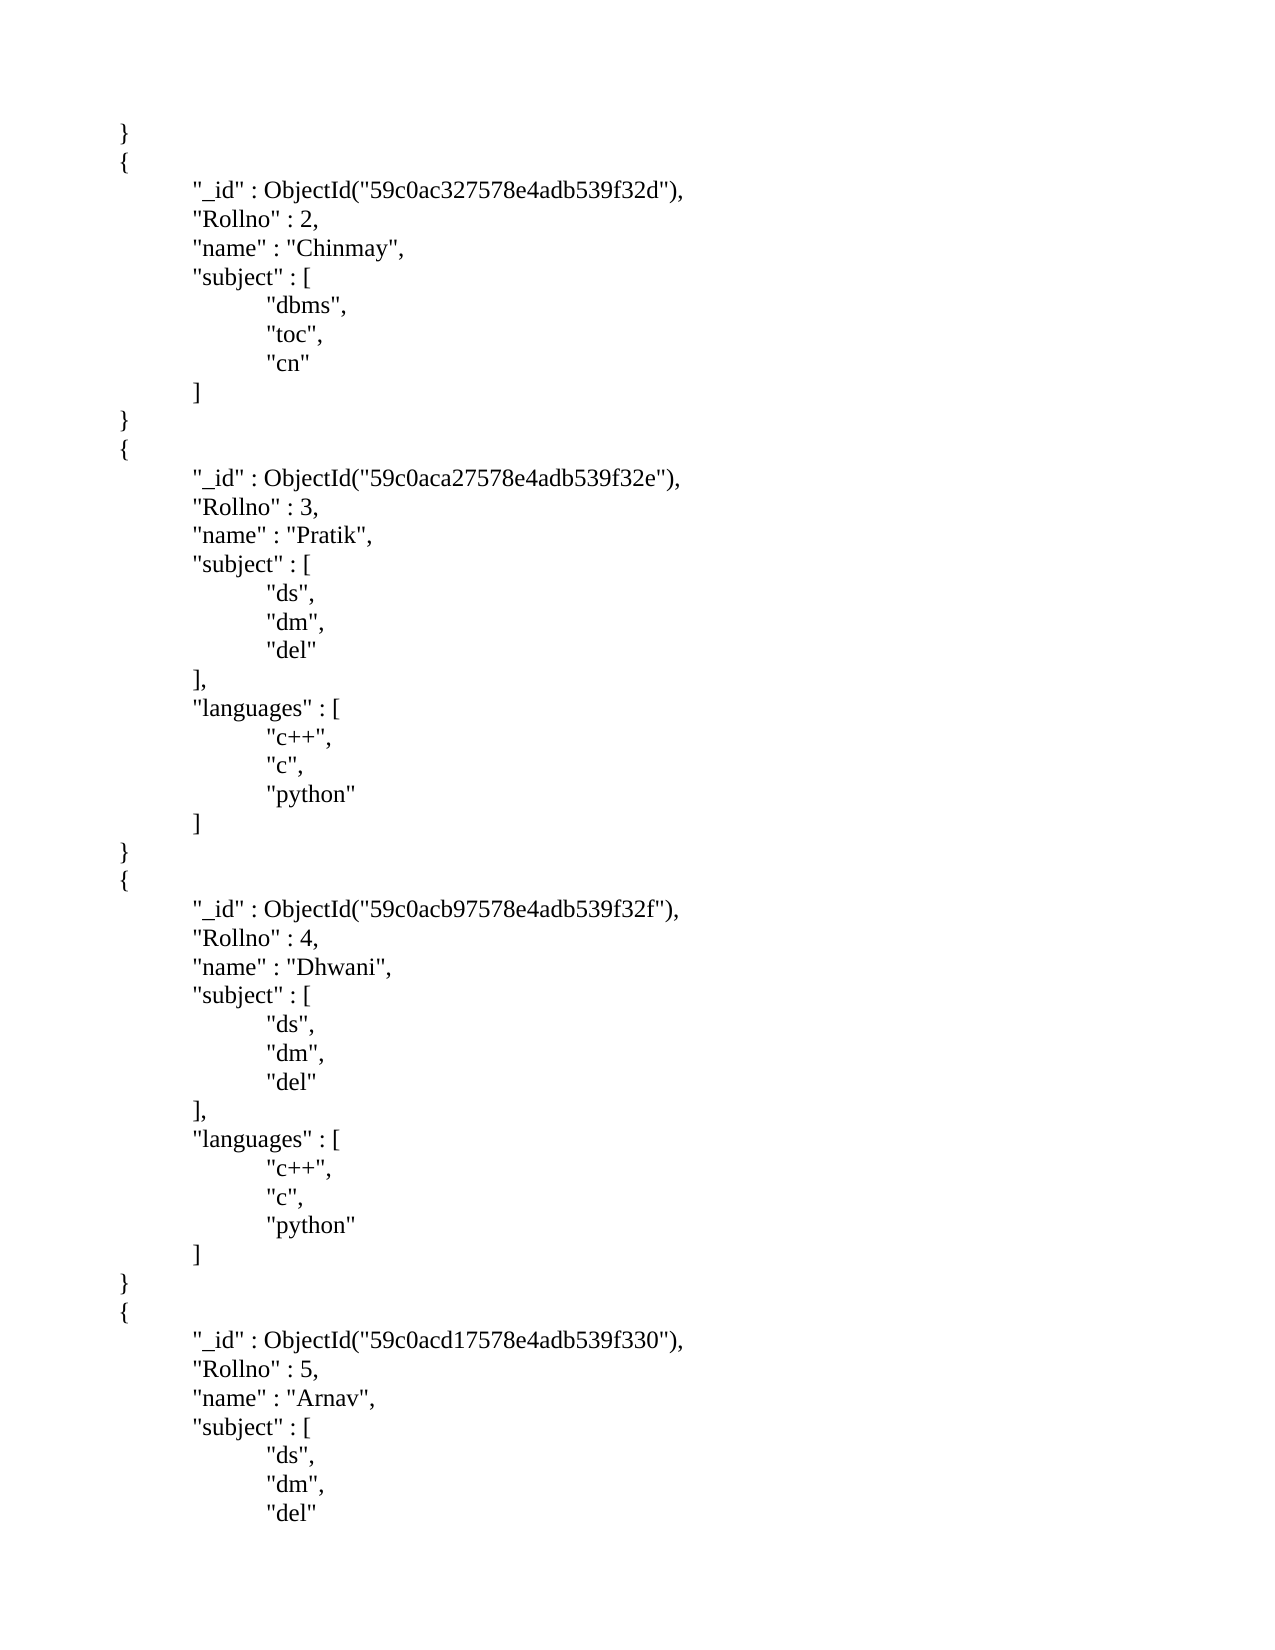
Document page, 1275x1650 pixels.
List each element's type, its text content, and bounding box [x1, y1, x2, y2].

text "name" : "Dhwani", [118, 952, 1157, 981]
text } [118, 118, 1157, 147]
text "subject" : [ [118, 549, 1157, 578]
text "del" [118, 636, 1157, 664]
text "name" : "Arnav", [118, 1383, 1157, 1412]
text } [118, 1268, 1157, 1297]
text "dbms", [118, 291, 1157, 319]
text "python" [118, 779, 1157, 808]
text "Rollno" : 4, [118, 923, 1157, 952]
text "cn" [118, 348, 1157, 377]
text "ds", [118, 578, 1157, 607]
text "toc", [118, 319, 1157, 348]
text "_id" : ObjectId("59c0acb97578e4adb539f32f"), [118, 894, 1157, 923]
text ] [118, 377, 1157, 406]
text ] [118, 808, 1157, 837]
text "c", [118, 751, 1157, 779]
text "c++", [118, 722, 1157, 751]
text "_id" : ObjectId("59c0acd17578e4adb539f330"), [118, 1326, 1157, 1354]
text "subject" : [ [118, 981, 1157, 1009]
text "python" [118, 1211, 1157, 1239]
text "c", [118, 1182, 1157, 1211]
text { [118, 147, 1157, 176]
text "_id" : ObjectId("59c0aca27578e4adb539f32e"), [118, 463, 1157, 492]
text "subject" : [ [118, 1412, 1157, 1441]
text ], [118, 1096, 1157, 1124]
text ], [118, 664, 1157, 693]
text "del" [118, 1067, 1157, 1096]
text "dm", [118, 1038, 1157, 1067]
text } [118, 406, 1157, 434]
text "c++", [118, 1153, 1157, 1182]
text { [118, 434, 1157, 463]
text } [118, 837, 1157, 866]
text "_id" : ObjectId("59c0ac327578e4adb539f32d"), [118, 176, 1157, 204]
text "name" : "Pratik", [118, 521, 1157, 549]
text "languages" : [ [118, 693, 1157, 722]
text "name" : "Chinmay", [118, 233, 1157, 262]
text "Rollno" : 3, [118, 492, 1157, 521]
text { [118, 1297, 1157, 1326]
text "ds", [118, 1441, 1157, 1469]
text "languages" : [ [118, 1124, 1157, 1153]
text "Rollno" : 2, [118, 204, 1157, 233]
text "dm", [118, 1469, 1157, 1498]
text "Rollno" : 5, [118, 1354, 1157, 1383]
text "del" [118, 1498, 1157, 1527]
text "dm", [118, 607, 1157, 636]
text "subject" : [ [118, 262, 1157, 291]
text { [118, 866, 1157, 894]
text "ds", [118, 1009, 1157, 1038]
text ] [118, 1239, 1157, 1268]
